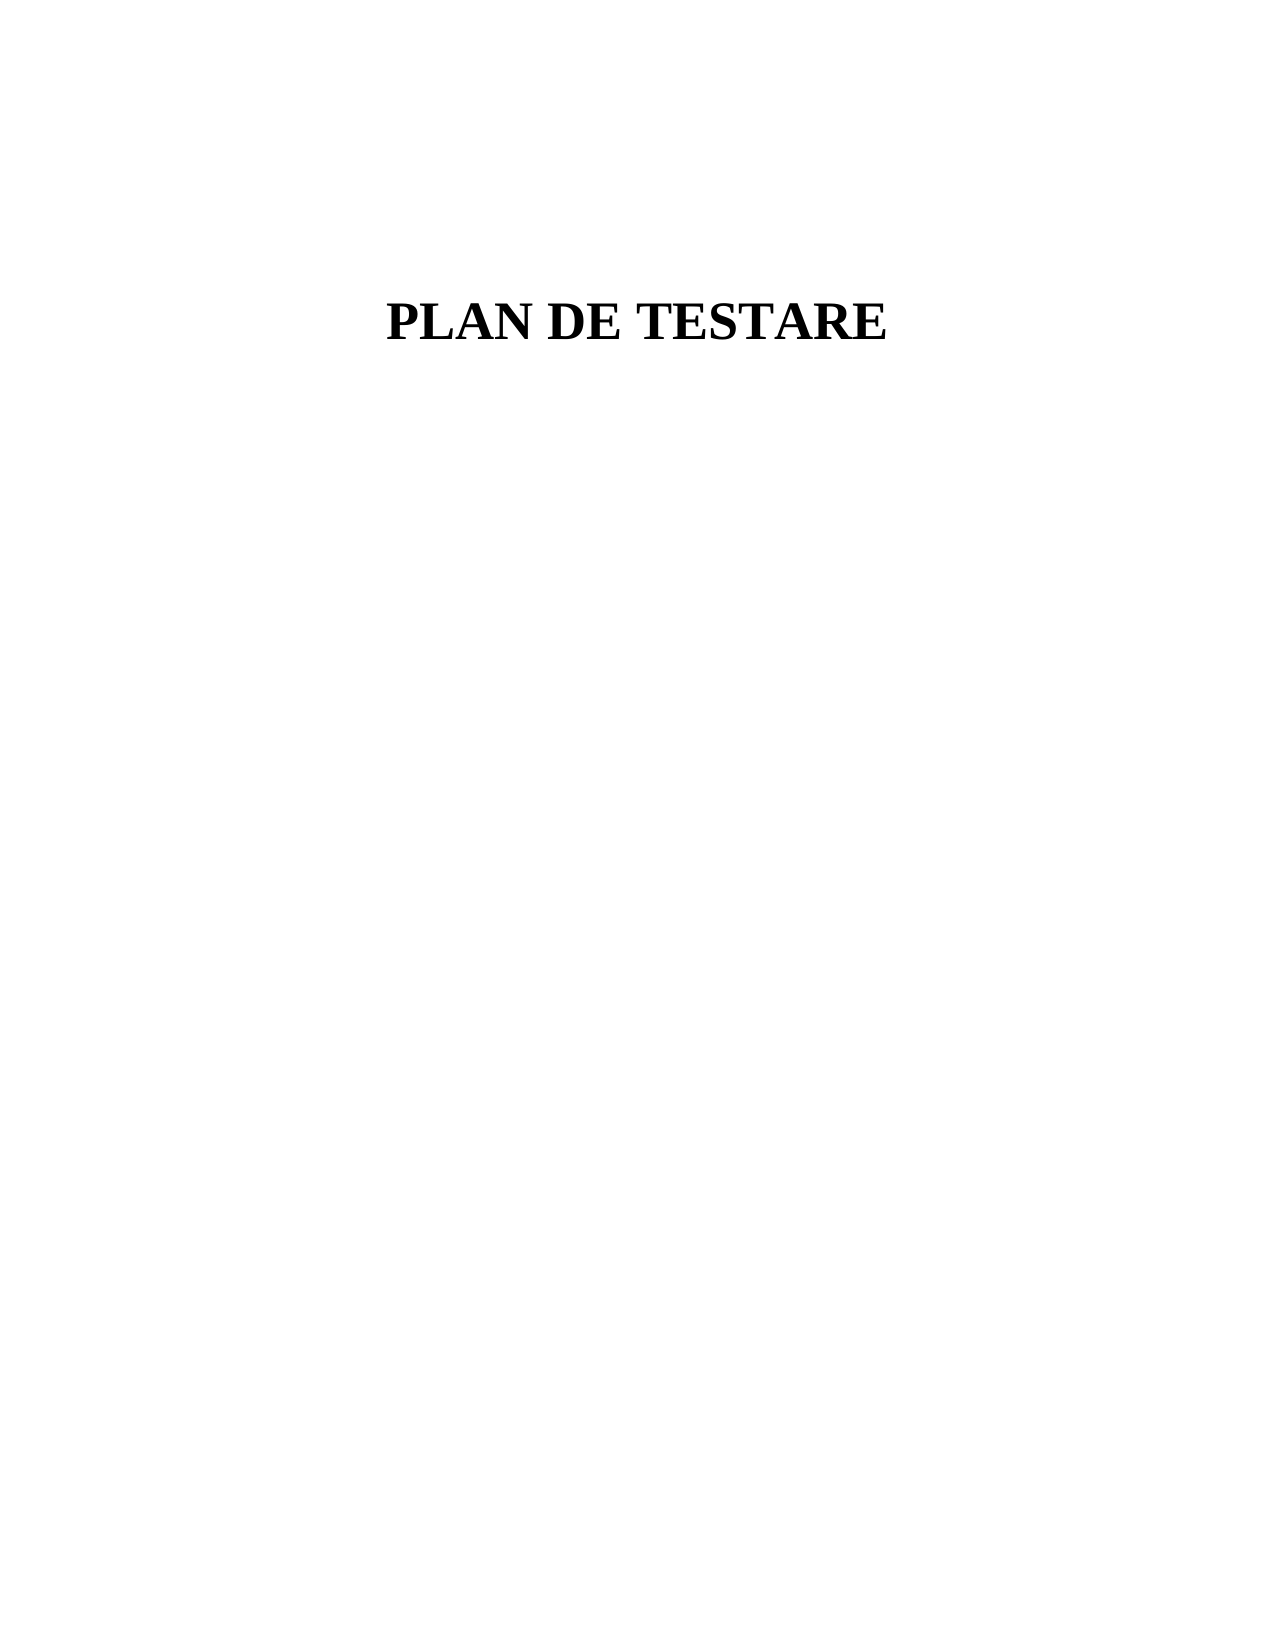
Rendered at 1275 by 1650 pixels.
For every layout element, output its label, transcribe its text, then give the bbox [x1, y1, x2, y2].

text PLAN DE TESTARE [150, 289, 1125, 351]
